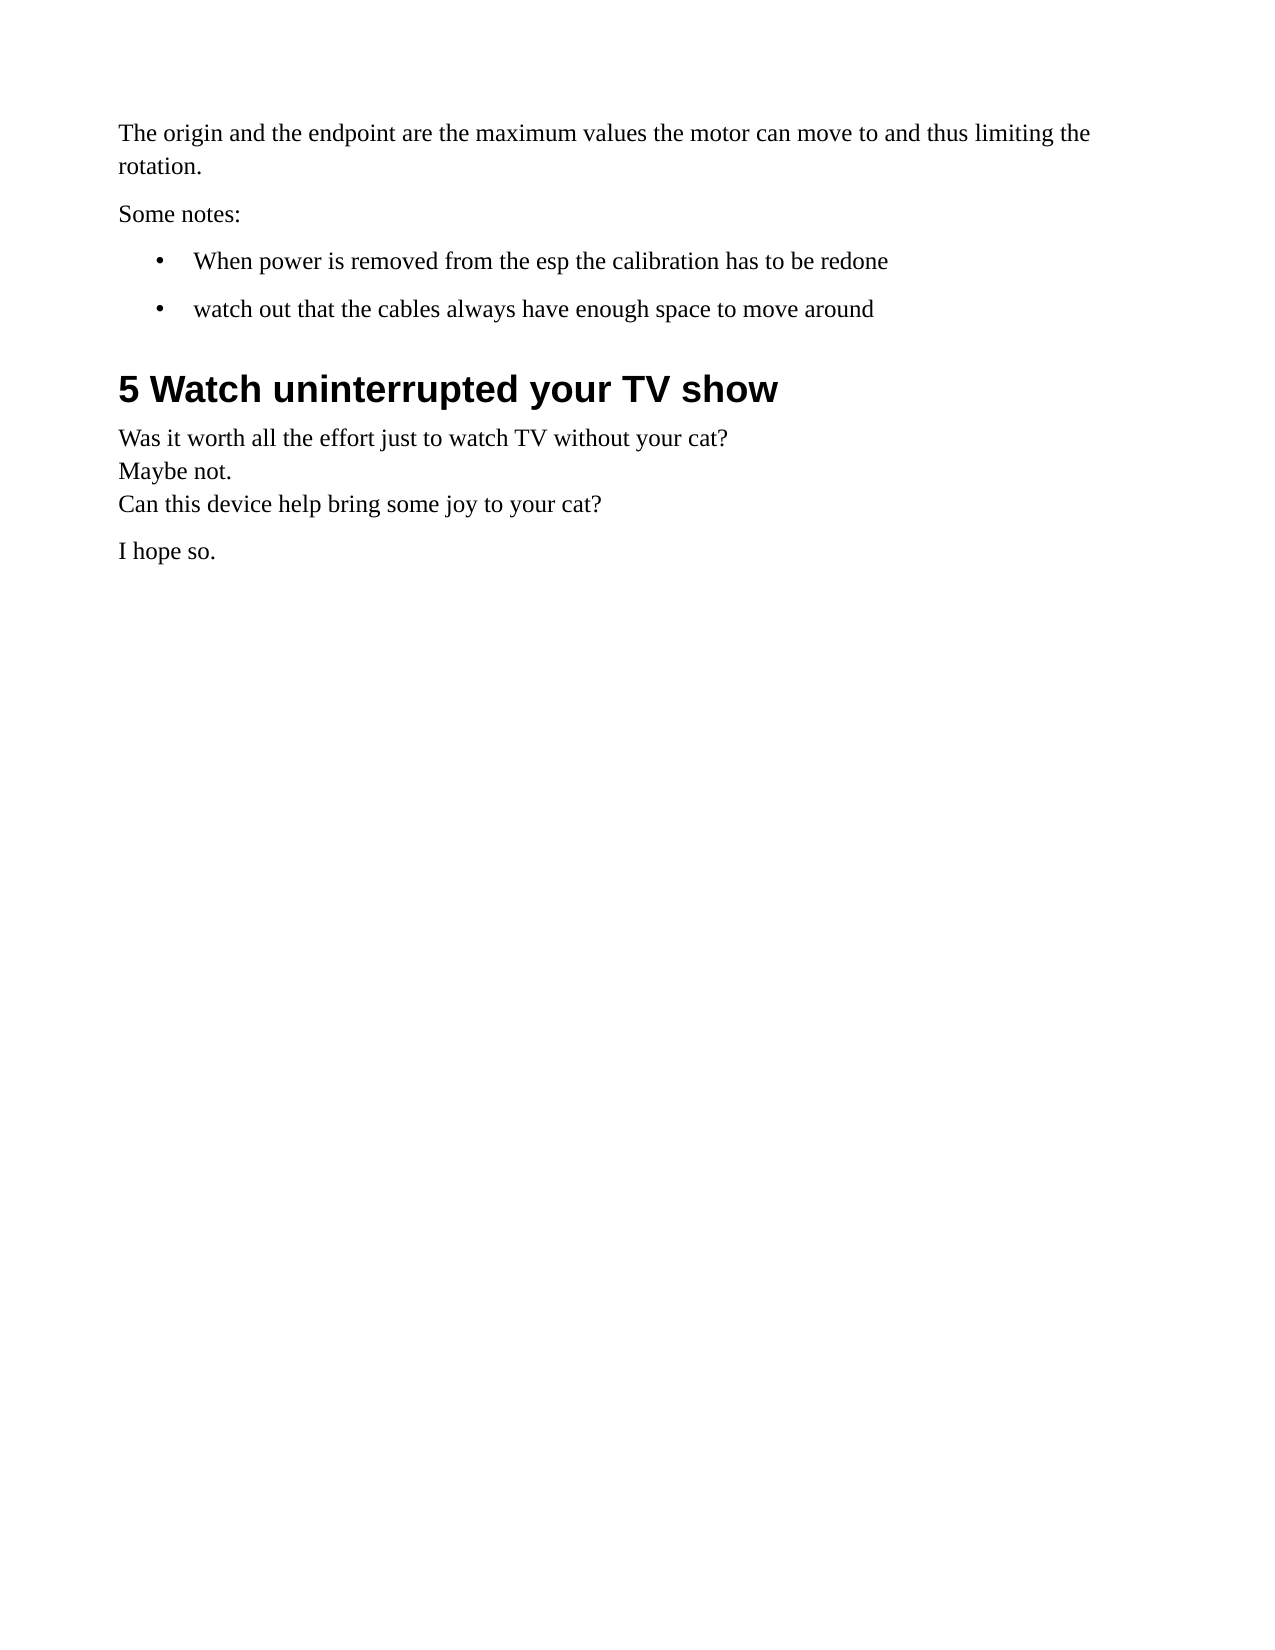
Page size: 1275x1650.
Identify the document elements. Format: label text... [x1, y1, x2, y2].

text The origin and the endpoint are the maximum values the motor can move to and thus limiting the rotation. [118, 118, 1157, 180]
list watch out that the cables always have enough space to move around [156, 294, 1157, 323]
text ​Was it worth all the effort just to watch TV without your cat? Maybe not. Can this device help bring some joy to your cat? [118, 423, 1157, 517]
list When power is removed from the esp the calibration has to be redone [156, 246, 1157, 275]
text Some notes: [118, 199, 1157, 227]
text I hope so. [118, 536, 1157, 565]
subtitle 5 Watch uninterrupted your TV show [118, 367, 1157, 410]
